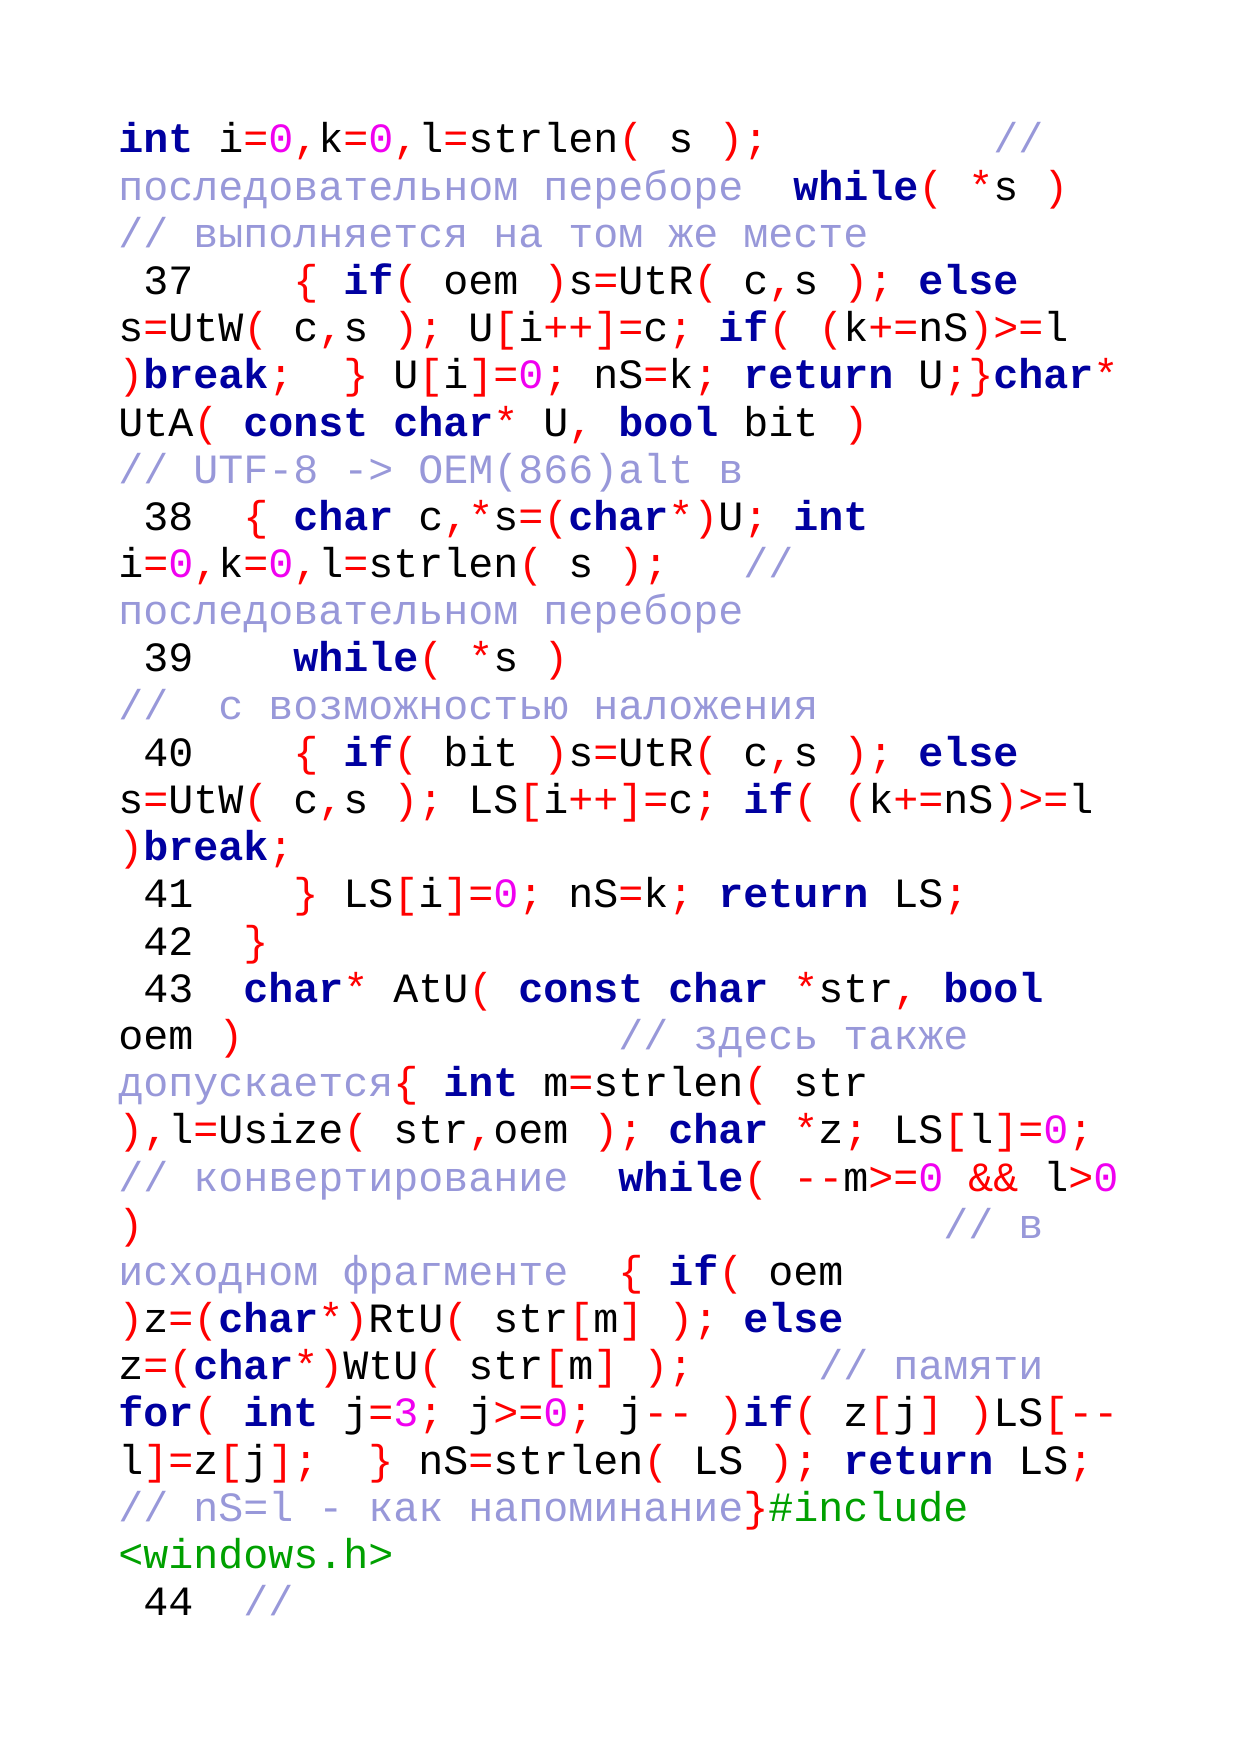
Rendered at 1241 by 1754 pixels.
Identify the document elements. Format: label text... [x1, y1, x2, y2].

subtitle 44 // [118, 1581, 1122, 1628]
subtitle 41 } LS[i]=0; nS=k; return LS; [618, 873, 643, 920]
subtitle 36 char* UlA( char* U, bool oem ) // UTF-8 -> OEM(866)alt в{ char *s=U,c; int i=0,k=0,l=strlen( s ); // последовательном переборе while( *s ) // выполняется на том же месте [118, 118, 1122, 260]
subtitle 39 while( *s ) // с возможностью наложения [118, 637, 1122, 732]
subtitle 41 } LS[i]=0; nS=k; return LS; [118, 873, 343, 920]
subtitle 41 } LS[i]=0; nS=k; return LS; [943, 873, 1122, 920]
subtitle 41 } LS[i]=0; nS=k; return LS; [393, 873, 418, 920]
subtitle 38 { char c,*s=(char*)U; int i=0,k=0,l=strlen( s ); // последовательном переборе [118, 496, 1122, 637]
subtitle 37 { if( oem )s=UtR( c,s ); else s=UtW( c,s ); U[i++]=c; if( (k+=nS)>=l )break; } U[i]=0; nS=k; return U;}char* UtA( const char* U, bool bit ) // UTF-8 -> OEM(866)alt в [118, 260, 1122, 496]
subtitle 41 } LS[i]=0; nS=k; return LS; [443, 873, 568, 920]
subtitle 41 } LS[i]=0; nS=k; return LS; [668, 873, 893, 920]
subtitle 40 { if( bit )s=UtR( c,s ); else s=UtW( c,s ); LS[i++]=c; if( (k+=nS)>=l )break; [118, 732, 1122, 873]
subtitle 43 char* AtU( const char *str, bool oem ) // здесь также допускается{ int m=strlen( str ),l=Usize( str,oem ); char *z; LS[l]=0; // конвертирование while( --m>=0 && l>0 ) // в исходном фрагменте { if( oem )z=(char*)RtU( str[m] ); else z=(char*)WtU( str[m] ); // памяти for( int j=3; j>=0; j-- )if( z[j] )LS[--l]=z[j]; } nS=strlen( LS ); return LS; // nS=l - как напоминание}#include <windows.h> [118, 967, 1122, 1581]
subtitle 42 } [118, 920, 1122, 967]
